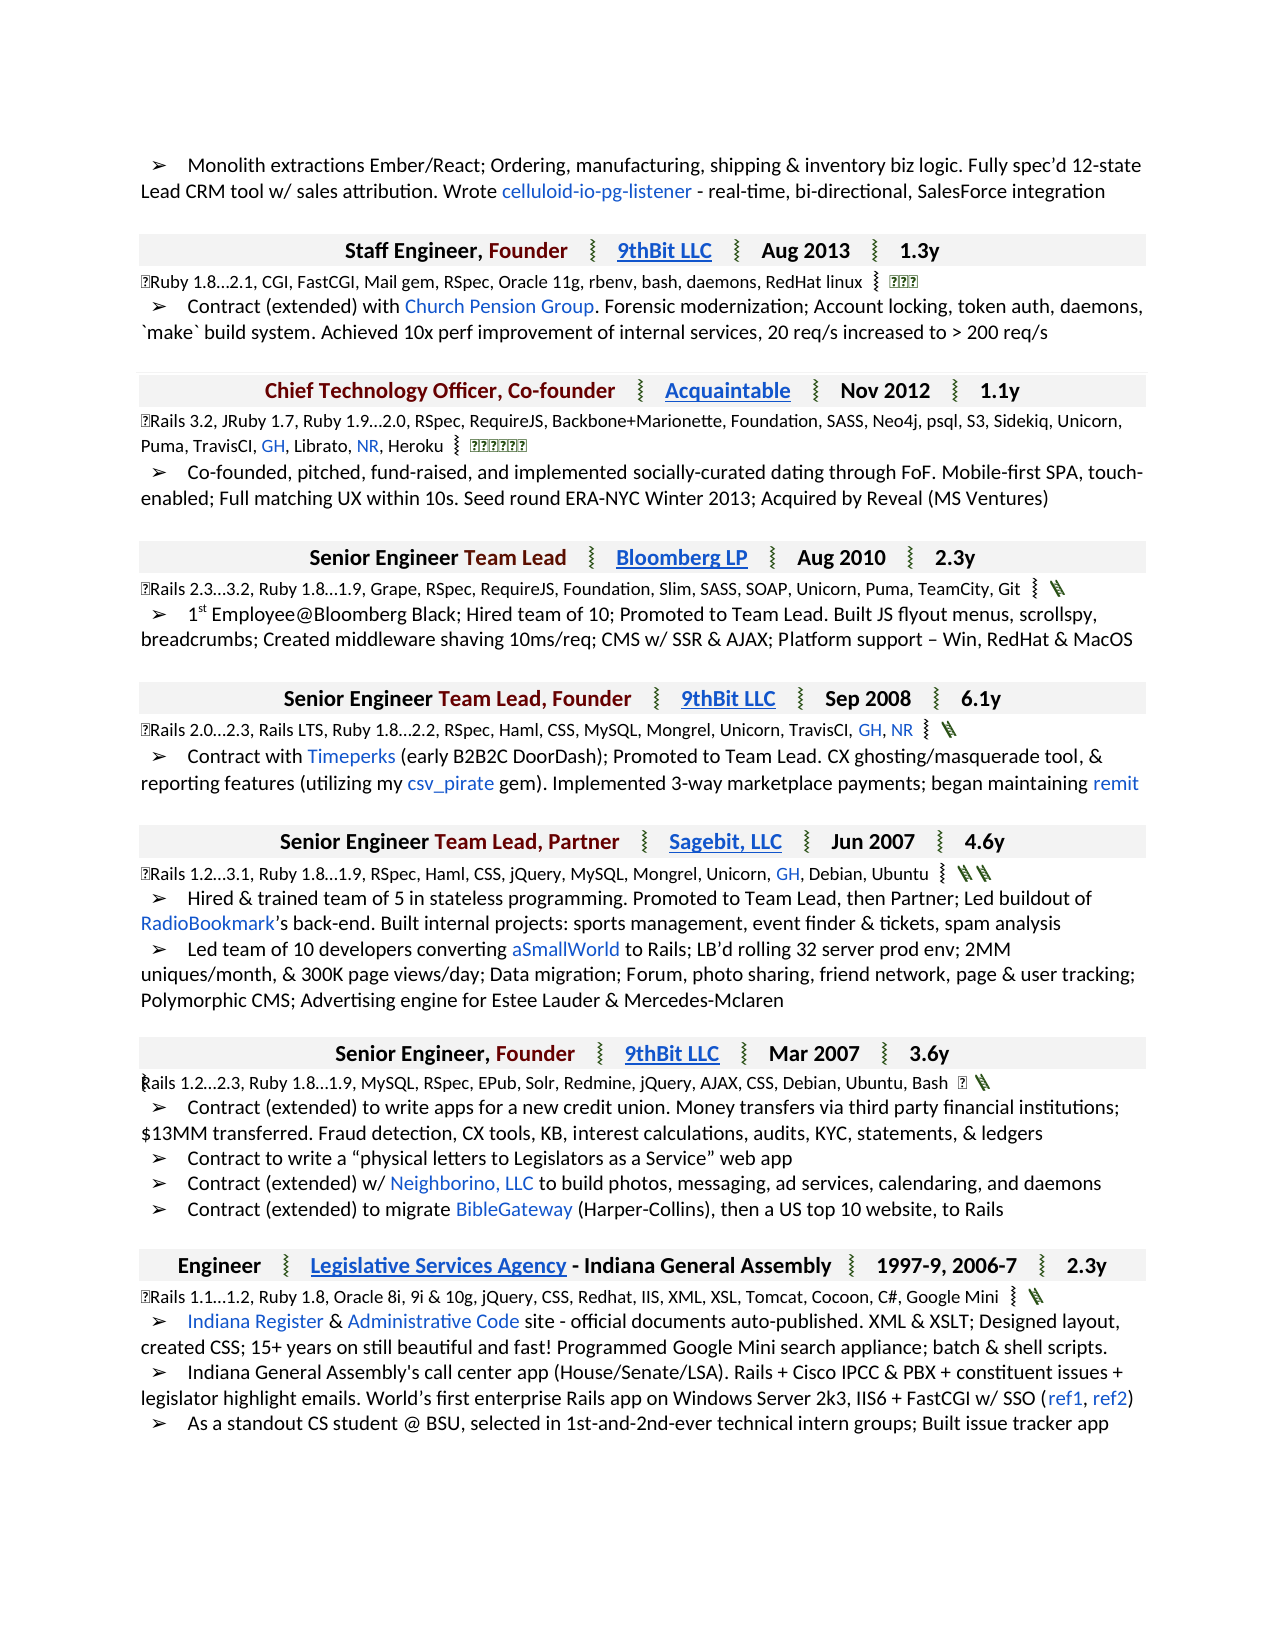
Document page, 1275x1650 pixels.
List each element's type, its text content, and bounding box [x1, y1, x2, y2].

list Contract (extended) to write apps for a new credit union. Money transfers via third party financial institutions; $13MM transferred. Fraud detection, CX tools, KB, interest calculations, audits, KYC, statements, & ledgers [141, 1094, 1144, 1145]
subtitle 🥞Rails 2.3…3.2, Ruby 1.8…1.9, Grape, RSpec, RequireJS, Foundation, Slim, SASS, SOAP, Unicorn, Puma, TeamCity, Git ⦚ 🫰🪜🇺🇸 [141, 575, 1144, 601]
subtitle 🥞Rails 1.2…3.1, Ruby 1.8…1.9, RSpec, Haml, CSS, jQuery, MySQL, Mongrel, Unicorn, GH, Debian, Ubuntu ⦚ 🫰🪜🪜🇺🇸 [141, 860, 1144, 885]
subtitle Senior Engineer Team Lead, Founder ⦚ 9thBit LLC ⦚ Sep 2008 ⦚ 6.1y [139, 682, 1146, 714]
list 1st Employee@Bloomberg Black; Hired team of 10; Promoted to Team Lead. Built JS flyout menus, scrollspy, breadcrumbs; Created middleware shaving 10ms/req; CMS w/ SSR & AJAX; Platform support – Win, RedHat & MacOS [141, 601, 1144, 652]
list Contract with Timeperks (early B2B2C DoorDash); Promoted to Team Lead. CX ghosting/masquerade tool, & reporting features (utilizing my csv_pirate gem). Implemented 3-way marketplace payments; began maintaining remit [141, 741, 1144, 795]
subtitle Staff Engineer, Founder ⦚ 9thBit LLC ⦚ Aug 2013 ⦚ 1.3y [139, 234, 1146, 266]
list Indiana Register & Administrative Code site - official documents auto-published. XML & XSLT; Designed layout, created CSS; 15+ years on still beautiful and fast! Programmed Google Mini search appliance; batch & shell scripts. [141, 1309, 1144, 1359]
list Led team of 10 developers converting aSmallWorld to Rails; LB’d rolling 32 server prod env; 2MM uniques/month, & 300K page views/day; Data migration; Forum, photo sharing, friend network, page & user tracking; Polymorphic CMS; Advertising engine for Estee Lauder & Mercedes-Mclaren [141, 936, 1144, 1012]
list Contract (extended) to migrate BibleGateway (Harper-Collins), then a US top 10 website, to Rails [141, 1196, 1144, 1221]
list Indiana General Assembly's call center app (House/Senate/LSA). Rails + Cisco IPCC & PBX + constituent issues + legislator highlight emails. World’s first enterprise Rails app on Windows Server 2k3, IIS6 + FastCGI w/ SSO (ref1, ref2) [141, 1359, 1144, 1410]
list Contract (extended) w/ Neighborino, LLC to build photos, messaging, ad services, calendaring, and daemons [141, 1171, 1144, 1196]
list Contract to write a “physical letters to Legislators as a Service” web app [141, 1145, 1144, 1171]
list Monolith extractions Ember/React; Ordering, manufacturing, shipping & inventory biz logic. Fully spec’d 12-state Lead CRM tool w/ sales attribution. Wrote celluloid-io-pg-listener - real-time, bi-directional, SalesForce integration [141, 150, 1144, 204]
list Co-founded, pitched, fund-raised, and implemented socially-curated dating through FoF. Mobile-first SPA, touch-enabled; Full matching UX within 10s. Seed round ERA-NYC Winter 2013; Acquired by Reveal (MS Ventures) [141, 457, 1144, 511]
subtitle 🥞Rails 3.2, JRuby 1.7, Ruby 1.9…2.0, RSpec, RequireJS, Backbone+Marionette, Foundation, SASS, Neo4j, psql, S3, Sidekiq, Unicorn, Puma, TravisCI, GH, Librato, NR, Heroku ⦚ 🫰💲🇺🇸🇧🇷 [141, 409, 1144, 457]
subtitle 🥞Ruby 1.8…2.1, CGI, FastCGI, Mail gem, RSpec, Oracle 11g, rbenv, bash, daemons, RedHat linux ⦚ 📜🇺🇸 [141, 268, 1144, 294]
subtitle Senior Engineer Team Lead, Partner ⦚ Sagebit, LLC ⦚ Jun 2007 ⦚ 4.6y [139, 825, 1146, 858]
list Contract (extended) with Church Pension Group. Forensic modernization; Account locking, token auth, daemons, `make` build system. Achieved 10x perf improvement of internal services, 20 req/s increased to > 200 req/s [141, 294, 1144, 344]
subtitle 🥞Rails 2.0…2.3, Rails LTS, Ruby 1.8…2.2, RSpec, Haml, CSS, MySQL, Mongrel, Unicorn, TravisCI, GH, NR ⦚ 🫰🪜📜🇺🇸🇧🇷 [141, 716, 1144, 741]
subtitle Senior Engineer Team Lead ⦚ Bloomberg LP ⦚ Aug 2010 ⦚ 2.3y [139, 541, 1146, 573]
subtitle Senior Engineer, Founder ⦚ 9thBit LLC ⦚ Mar 2007 ⦚ 3.6y [139, 1037, 1146, 1069]
subtitle 🥞Rails 1.1…1.2, Ruby 1.8, Oracle 8i, 9i & 10g, jQuery, CSS, Redhat, IIS, XML, XSL, Tomcat, Cocoon, C#, Google Mini ⦚ 🪜🇺🇸 [141, 1283, 1144, 1309]
subtitle Engineer ⦚ Legislative Services Agency - Indiana General Assembly ⦚ 1997-9, 2006-7 ⦚ 2.3y [139, 1249, 1146, 1281]
subtitle 🥞Rails 1.2…2.3, Ruby 1.8…1.9, MySQL, RSpec, EPub, Solr, Redmine, jQuery, AJAX, CSS, Debian, Ubuntu, Bash ⦚ 🪜📜📜📜🇺🇸 [141, 1071, 1144, 1094]
subtitle Chief Technology Officer, Co-founder ⦚ Acquaintable ⦚ Nov 2012 ⦚ 1.1y [139, 375, 1146, 407]
list As a standout CS student @ BSU, selected in 1st-and-2nd-ever technical intern groups; Built issue tracker app [141, 1410, 1144, 1436]
list Hired & trained team of 5 in stateless programming. Promoted to Team Lead, then Partner; Led buildout of RadioBookmark’s back-end. Built internal projects: sports management, event finder & tickets, spam analysis [141, 885, 1144, 936]
